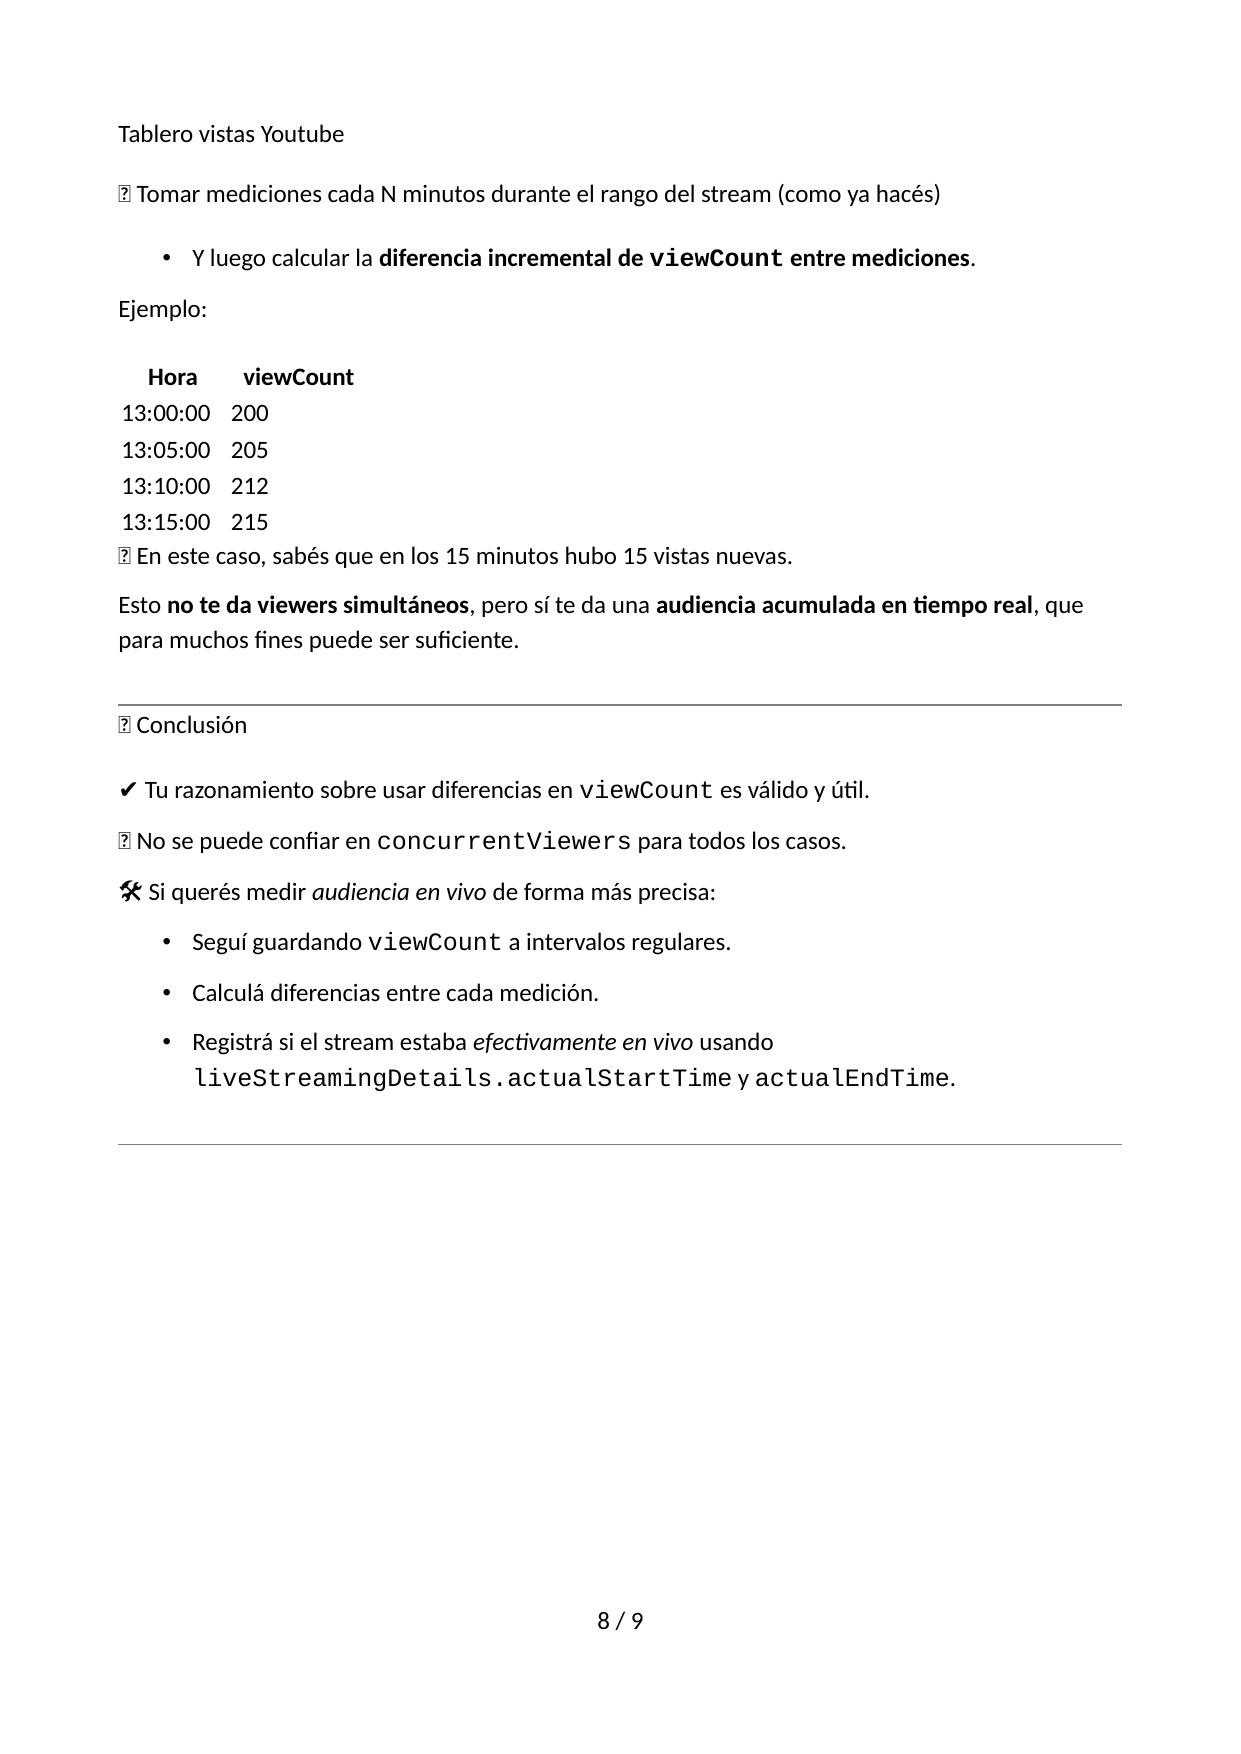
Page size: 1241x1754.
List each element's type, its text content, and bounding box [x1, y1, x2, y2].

table_header viewCount [228, 358, 370, 394]
table_cell 13:00:00 [118, 395, 228, 431]
table_cell 200 [228, 395, 370, 431]
table_cell 13:05:00 [118, 431, 228, 467]
text ✔️ Tu razonamiento sobre usar diferencias en viewCount es válido y útil. [118, 774, 1122, 806]
table_header Hora [118, 358, 228, 394]
subtitle 🚩 Conclusión [118, 709, 1122, 740]
text 🔹 En este caso, sabés que en los 15 minutos hubo 15 vistas nuevas. [118, 540, 1122, 570]
table_cell 215 [228, 504, 370, 540]
subtitle 🔁 Tomar mediciones cada N minutos durante el rango del stream (como ya hacés) [118, 178, 1122, 209]
list Calculá diferencias entre cada medición. [162, 977, 1122, 1007]
list Y luego calcular la diferencia incremental de viewCount entre mediciones. [162, 243, 1122, 274]
subtitle Ejemplo: [118, 294, 1122, 324]
text Esto no te da viewers simultáneos, pero sí te da una audiencia acumulada en tiempo real, que para muchos fines puede ser suficiente. [118, 589, 1122, 655]
table_cell 13:10:00 [118, 467, 228, 503]
table_cell 13:15:00 [118, 504, 228, 540]
table_cell 205 [228, 431, 370, 467]
list Registrá si el stream estaba efectivamente en vivo usando liveStreamingDetails.actualStartTime y actualEndTime. [162, 1026, 1122, 1094]
table_cell 212 [228, 467, 370, 503]
text ❌ No se puede confiar en concurrentViewers para todos los casos. [118, 825, 1122, 857]
text 🛠️ Si querés medir audiencia en vivo de forma más precisa: [118, 876, 1122, 907]
list Seguí guardando viewCount a intervalos regulares. [162, 926, 1122, 957]
